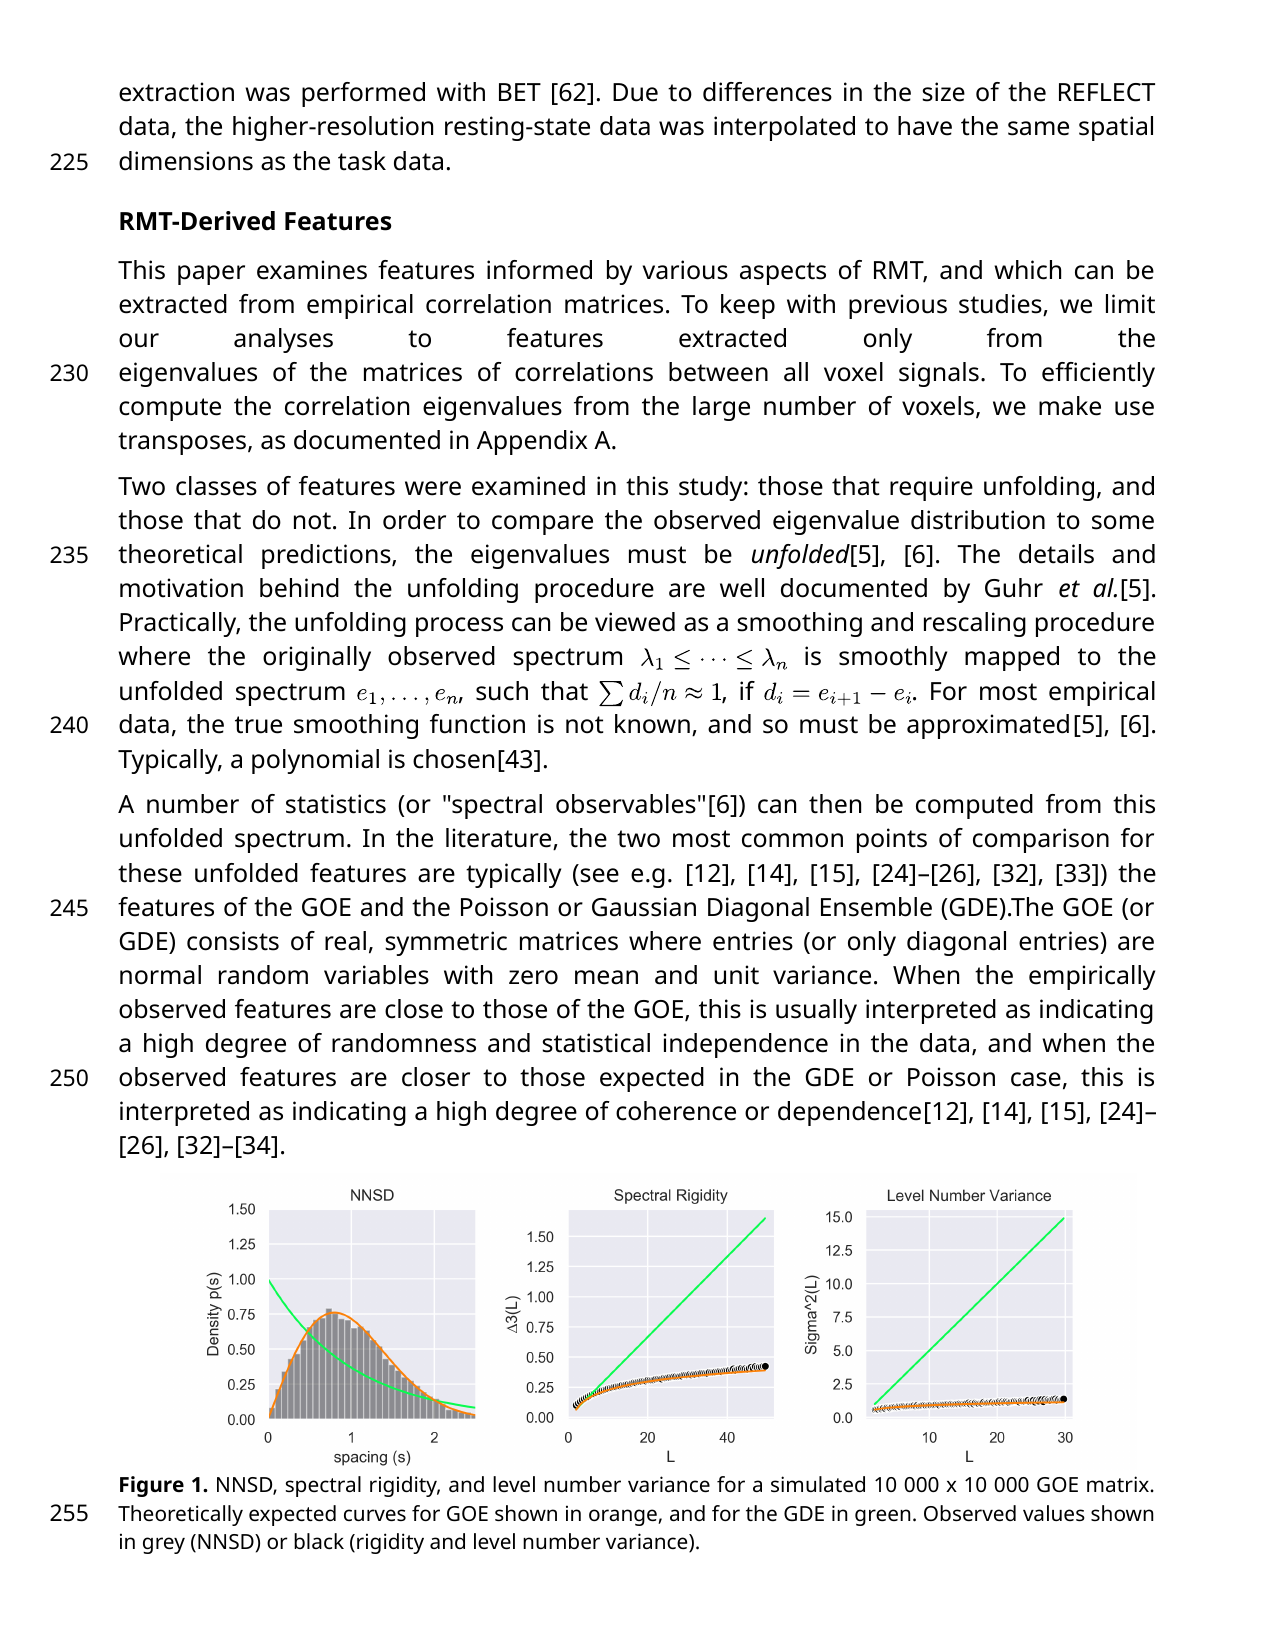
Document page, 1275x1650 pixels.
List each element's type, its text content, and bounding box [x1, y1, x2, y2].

picture [160, 1173, 1137, 1470]
subtitle RMT-Derived Features [118, 204, 1157, 238]
text Two classes of features were examined in this study: those that require unfolding, and those that do not. In order to compare the observed eigenvalue distribution to some theoretical predictions, the eigenvalues must be unfolded[5], [6]. The details and motivation behind the unfolding procedure are well documented by Guhr et al.[5]. Practically, the unfolding process can be viewed as a smoothing and rescaling procedure where the originally observed spectrum is smoothly mapped to the unfolded spectrum , such that , if . For most empirical data, the true smoothing function is not known, and so must be approximated[5], [6]. Typically, a polynomial is chosen[43]. [118, 469, 1157, 775]
text This paper examines features informed by various aspects of RMT, and which can be extracted from empirical correlation matrices. To keep with previous studies, we limit our analyses to features extracted only from the eigenvalues of the matrices of correlations between all voxel signals. To efficiently compute the correlation eigenvalues from the large number of voxels, we make use transposes, as documented in Appendix A. [118, 253, 1157, 457]
text Figure 1. NNSD, spectral rigidity, and level number variance for a simulated 10 000 x 10 000 GOE matrix. Theoretically expected curves for GOE shown in orange, and for the GDE in green. Observed values shown in grey (NNSD) or black (rigidity and level number variance). [118, 1208, 1157, 1556]
text A number of statistics (or "spectral observables"[6]) can then be computed from this unfolded spectrum. In the literature, the two most common points of comparison for these unfolded features are typically (see e.g. [12], [14], [15], [24]–[26], [32], [33]) the features of the GOE and the Poisson or Gaussian Diagonal Ensemble (GDE).The GOE (or GDE) consists of real, symmetric matrices where entries (or only diagonal entries) are normal random variables with zero mean and unit variance. When the empirically observed features are close to those of the GOE, this is usually interpreted as indicating a high degree of randomness and statistical independence in the data, and when the observed features are closer to those expected in the GDE or Poisson case, this is interpreted as indicating a high degree of coherence or dependence[12], [14], [15], [24]–[26], [32]–[34]. [118, 787, 1157, 1162]
text extraction was performed with BET [62]. Due to differences in the size of the REFLECT data, the higher-resolution resting-state data was interpolated to have the same spatial dimensions as the task data. [118, 75, 1157, 177]
